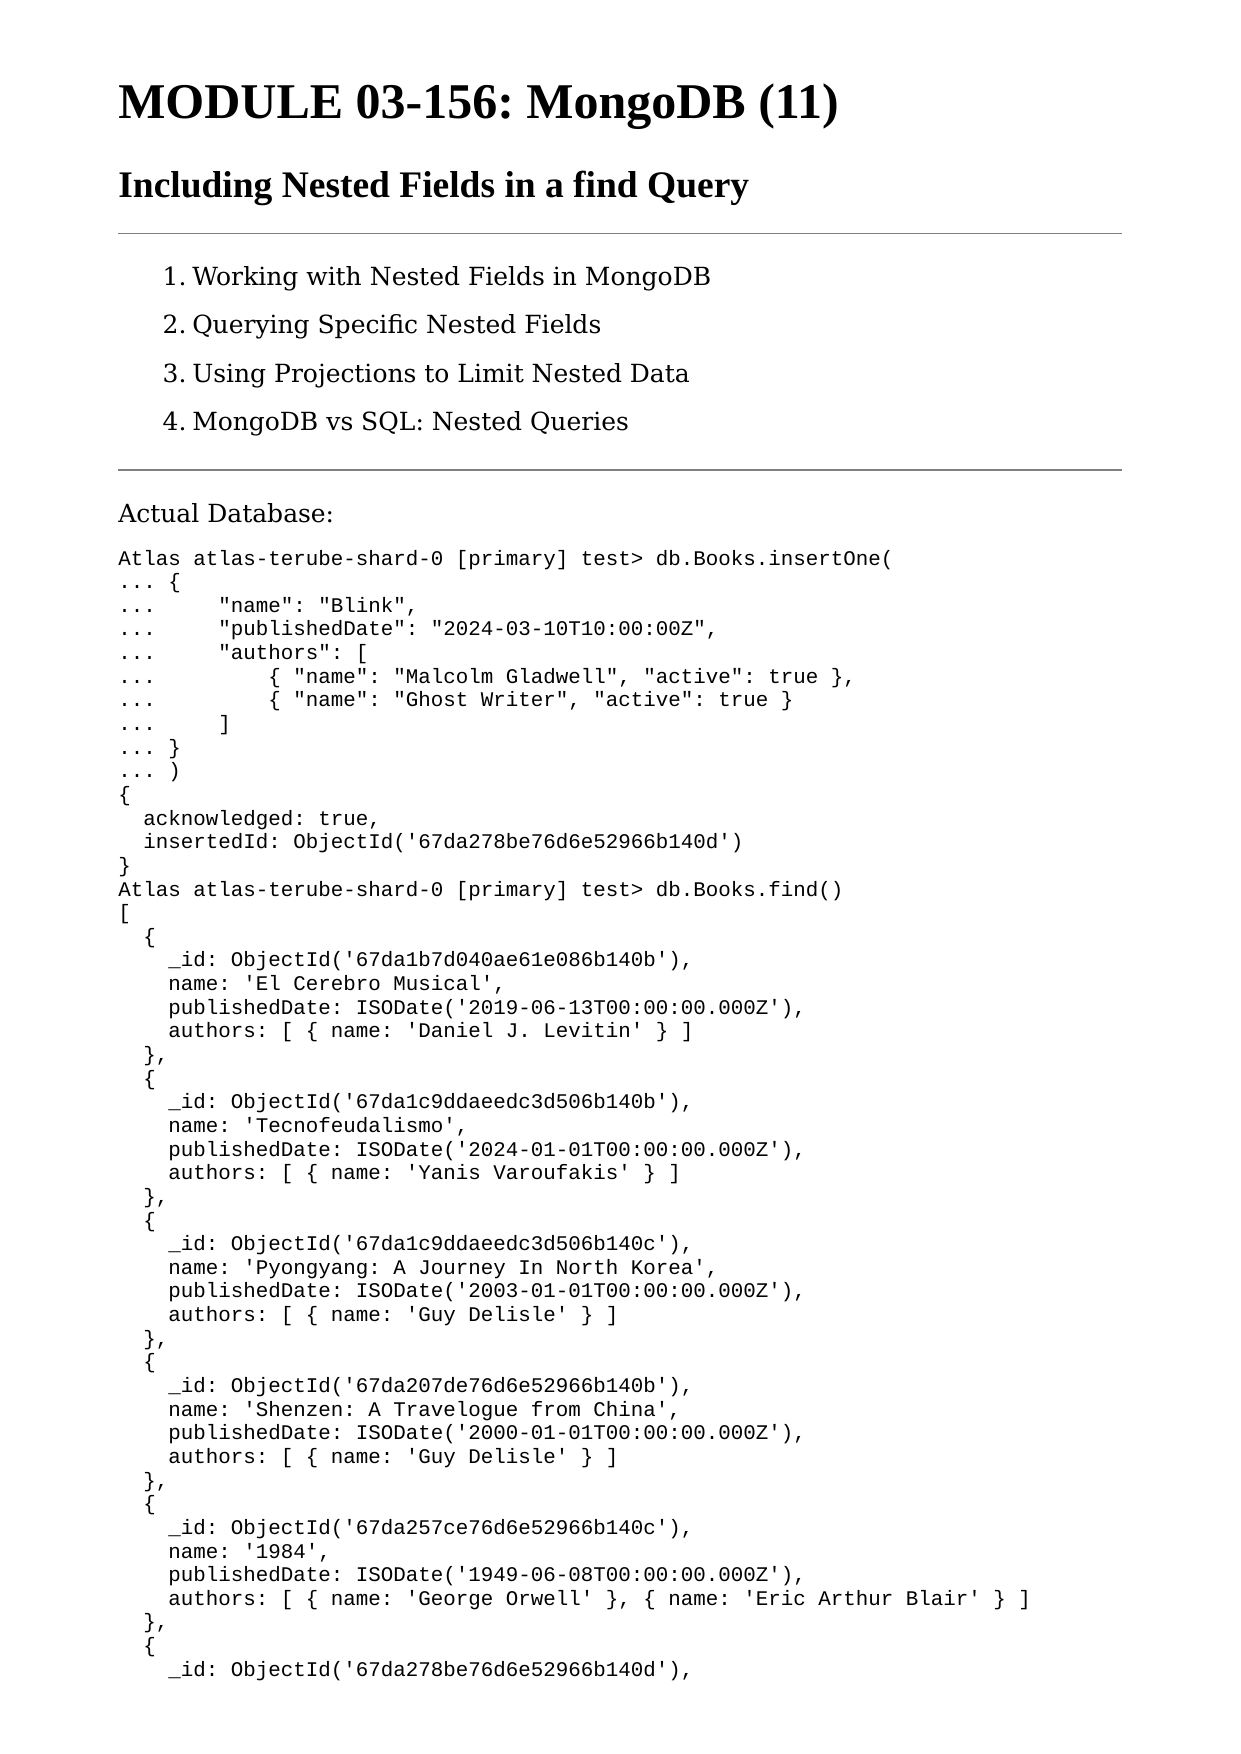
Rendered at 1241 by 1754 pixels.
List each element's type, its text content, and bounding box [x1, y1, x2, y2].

text publishedDate: ISODate('2024-01-01T00:00:00.000Z'), [118, 1139, 1122, 1162]
text Atlas atlas-terube-shard-0 [primary] test> db.Books.find() [118, 878, 1122, 902]
text { [118, 1068, 1122, 1091]
text { [118, 1209, 1122, 1233]
text [ [118, 902, 1122, 926]
text _id: ObjectId('67da257ce76d6e52966b140c'), [118, 1517, 1122, 1541]
text { [118, 1493, 1122, 1517]
text { [118, 784, 1122, 808]
text } [118, 855, 1122, 878]
text ... ) [118, 760, 1122, 784]
text _id: ObjectId('67da278be76d6e52966b140d'), [118, 1659, 1122, 1682]
text publishedDate: ISODate('1949-06-08T00:00:00.000Z'), [118, 1564, 1122, 1588]
text Actual Database: [118, 499, 1122, 528]
text ... "authors": [ [118, 642, 1122, 666]
text _id: ObjectId('67da1c9ddaeedc3d506b140b'), [118, 1091, 1122, 1115]
text publishedDate: ISODate('2019-06-13T00:00:00.000Z'), [118, 997, 1122, 1020]
text }, [118, 1328, 1122, 1351]
text insertedId: ObjectId('67da278be76d6e52966b140d') [118, 831, 1122, 855]
text _id: ObjectId('67da207de76d6e52966b140b'), [118, 1375, 1122, 1399]
text }, [118, 1044, 1122, 1068]
text name: 'Tecnofeudalismo', [118, 1115, 1122, 1139]
text ... { "name": "Ghost Writer", "active": true } [118, 689, 1122, 713]
text ... } [118, 737, 1122, 760]
text authors: [ { name: 'Guy Delisle' } ] [118, 1446, 1122, 1470]
text authors: [ { name: 'George Orwell' }, { name: 'Eric Arthur Blair' } ] [118, 1588, 1122, 1612]
text publishedDate: ISODate('2003-01-01T00:00:00.000Z'), [118, 1281, 1122, 1304]
subtitle Including Nested Fields in a find Query [118, 163, 1122, 206]
text name: 'Pyongyang: A Journey In North Korea', [118, 1257, 1122, 1281]
text authors: [ { name: 'Guy Delisle' } ] [118, 1304, 1122, 1328]
list Using Projections to Limit Nested Data [162, 359, 1122, 388]
text name: 'Shenzen: A Travelogue from China', [118, 1399, 1122, 1422]
subtitle MODULE 03-156: MongoDB (11) [118, 72, 1122, 129]
text }, [118, 1612, 1122, 1635]
text ... { "name": "Malcolm Gladwell", "active": true }, [118, 666, 1122, 689]
list Querying Specific Nested Fields [162, 311, 1122, 340]
text authors: [ { name: 'Daniel J. Levitin' } ] [118, 1020, 1122, 1044]
text { [118, 1635, 1122, 1659]
text }, [118, 1186, 1122, 1209]
text { [118, 926, 1122, 949]
text ... { [118, 571, 1122, 595]
list Working with Nested Fields in MongoDB [162, 263, 1122, 292]
text ... "name": "Blink", [118, 595, 1122, 618]
text _id: ObjectId('67da1b7d040ae61e086b140b'), [118, 949, 1122, 973]
text ... "publishedDate": "2024-03-10T10:00:00Z", [118, 618, 1122, 642]
text name: '1984', [118, 1541, 1122, 1564]
text publishedDate: ISODate('2000-01-01T00:00:00.000Z'), [118, 1422, 1122, 1446]
text authors: [ { name: 'Yanis Varoufakis' } ] [118, 1162, 1122, 1186]
text Atlas atlas-terube-shard-0 [primary] test> db.Books.insertOne( [118, 547, 1122, 571]
text acknowledged: true, [118, 808, 1122, 831]
text }, [118, 1470, 1122, 1493]
text { [118, 1351, 1122, 1375]
text _id: ObjectId('67da1c9ddaeedc3d506b140c'), [118, 1233, 1122, 1257]
text ... ] [118, 713, 1122, 737]
list MongoDB vs SQL: Nested Queries [162, 407, 1122, 436]
text name: 'El Cerebro Musical', [118, 973, 1122, 997]
